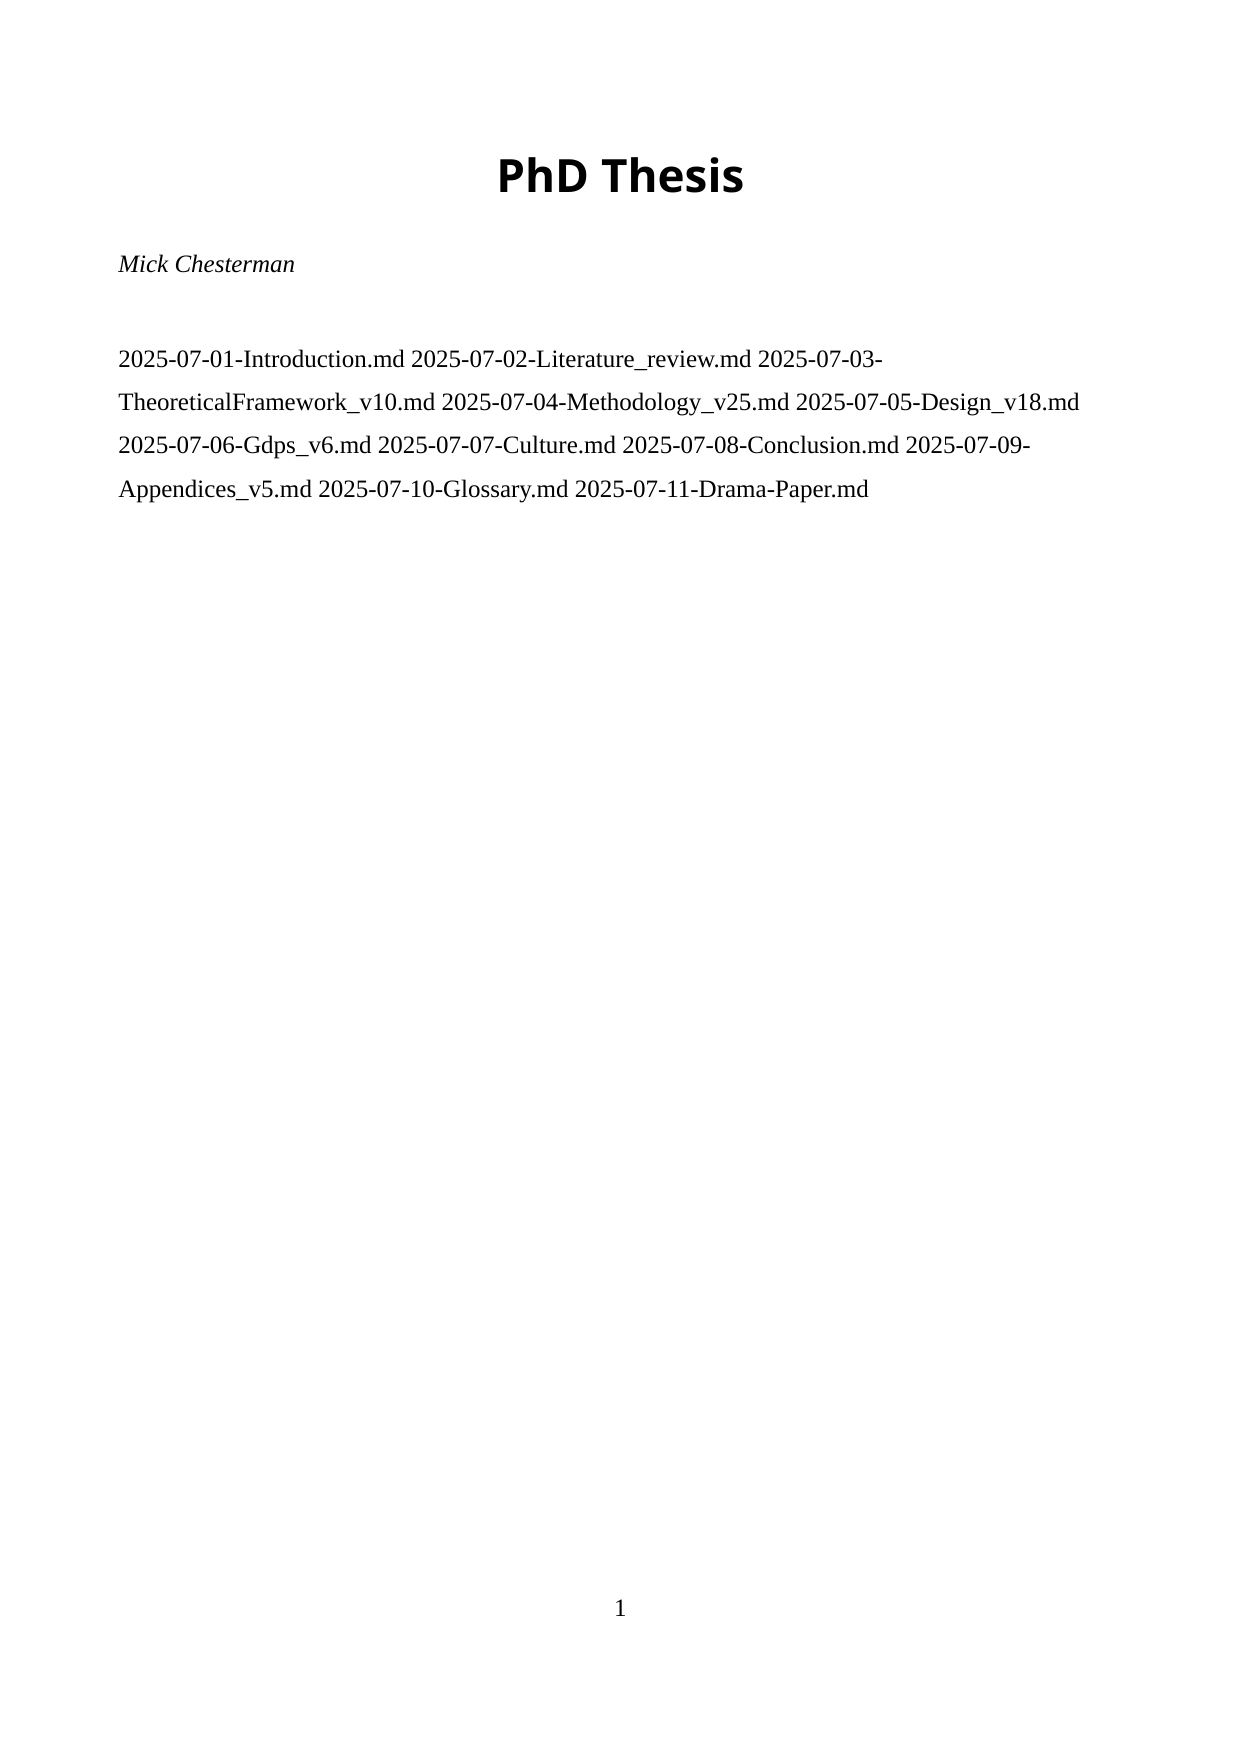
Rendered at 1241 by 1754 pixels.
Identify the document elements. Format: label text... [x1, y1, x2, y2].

text Mick Chesterman [118, 249, 1122, 278]
title PhD Thesis [118, 143, 1122, 206]
text 2025-07-01-Introduction.md 2025-07-02-Literature_review.md 2025-07-03-TheoreticalFramework_v10.md 2025-07-04-Methodology_v25.md 2025-07-05-Design_v18.md 2025-07-06-Gdps_v6.md 2025-07-07-Culture.md 2025-07-08-Conclusion.md 2025-07-09-Appendices_v5.md 2025-07-10-Glossary.md 2025-07-11-Drama-Paper.md [118, 344, 1122, 502]
